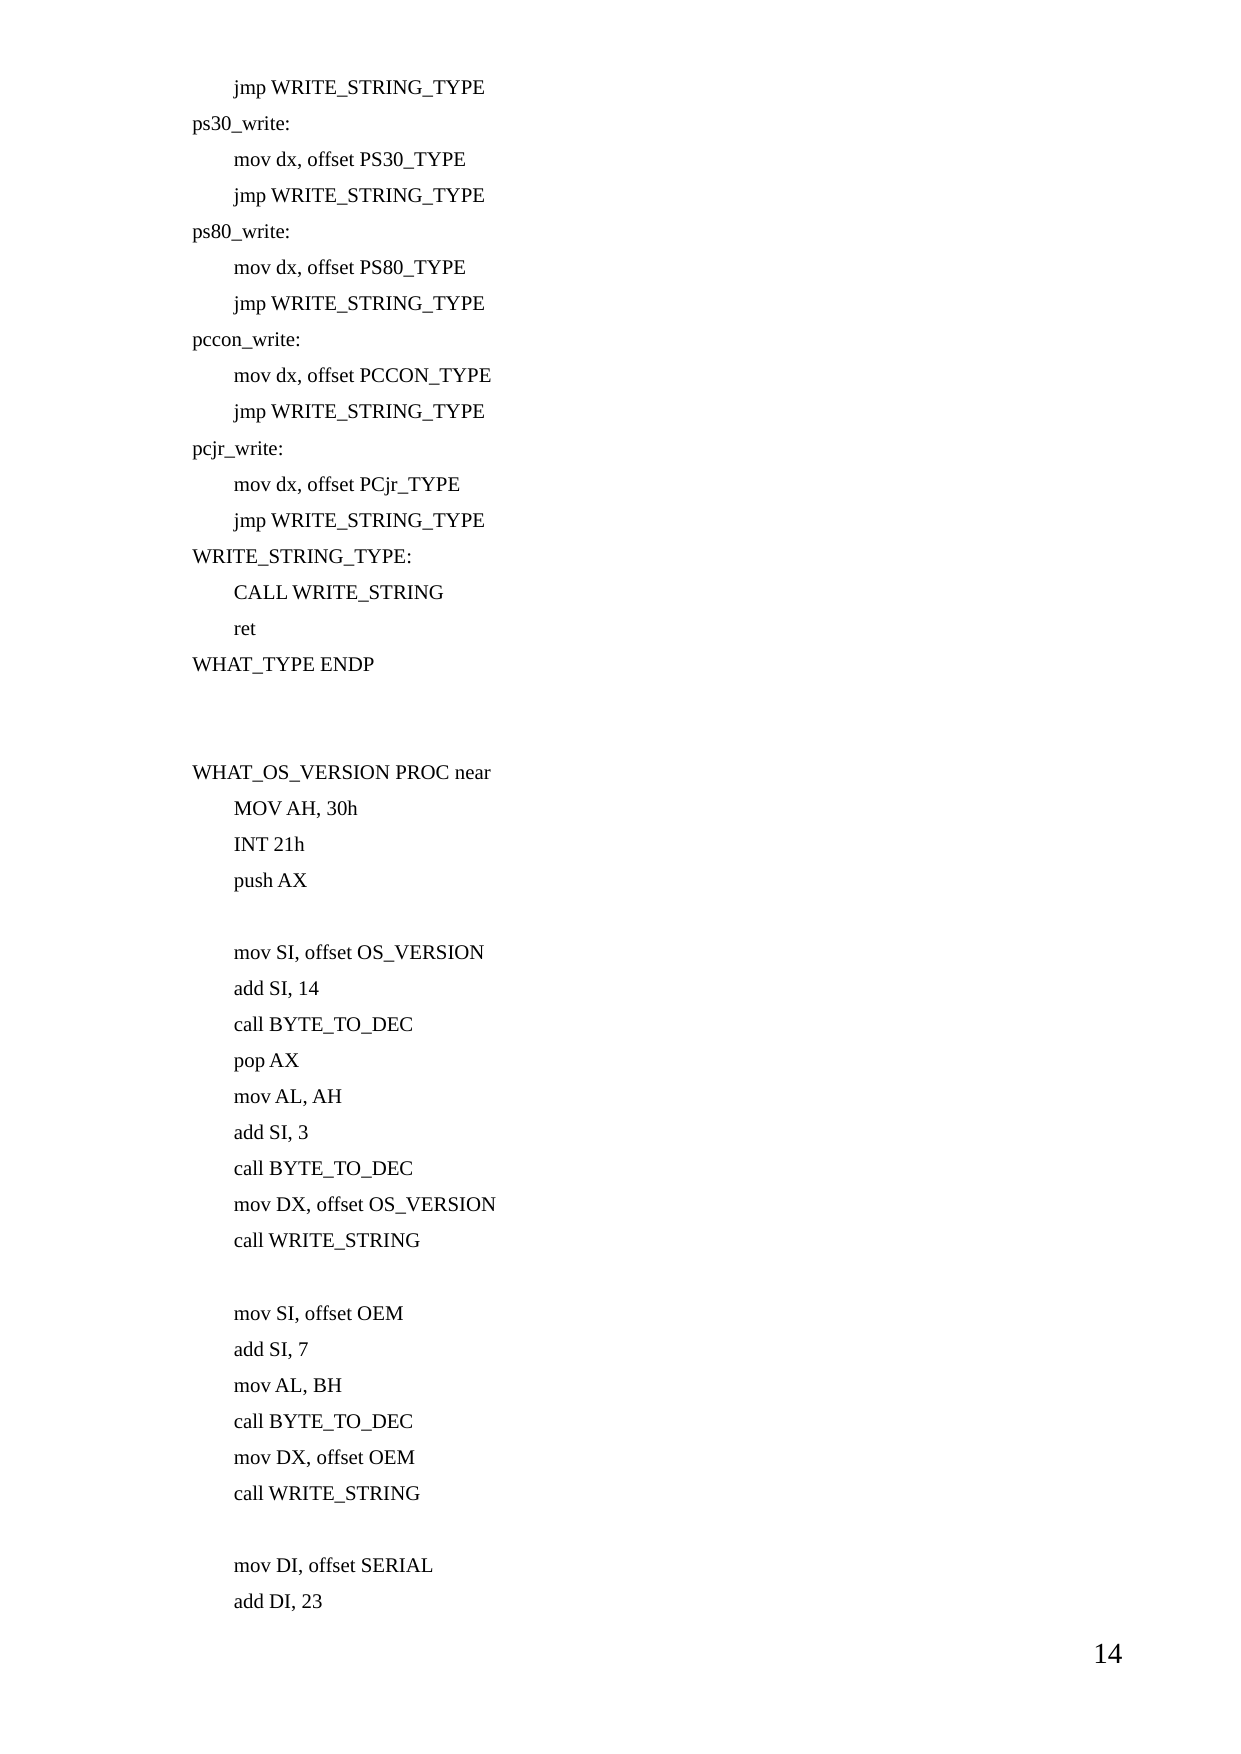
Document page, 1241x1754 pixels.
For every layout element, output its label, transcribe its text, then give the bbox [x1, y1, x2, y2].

text mov SI, offset OEM [118, 1300, 1122, 1324]
text CALL WRITE_STRING [118, 579, 1122, 604]
text mov AL, BH [118, 1372, 1122, 1397]
text WHAT_OS_VERSION PROC near [118, 760, 1122, 784]
text mov DI, offset SERIAL [118, 1553, 1122, 1577]
text add SI, 14 [118, 976, 1122, 1000]
text call BYTE_TO_DEC [118, 1156, 1122, 1180]
text mov dx, offset PCCON_TYPE [118, 363, 1122, 387]
text jmp WRITE_STRING_TYPE [118, 183, 1122, 207]
text call BYTE_TO_DEC [118, 1012, 1122, 1036]
text MOV AH, 30h [118, 796, 1122, 820]
text call WRITE_STRING [118, 1228, 1122, 1252]
text call WRITE_STRING [118, 1481, 1122, 1505]
text jmp WRITE_STRING_TYPE [118, 291, 1122, 315]
text ps30_write: [118, 111, 1122, 135]
text mov SI, offset OS_VERSION [118, 940, 1122, 964]
text mov DX, offset OS_VERSION [118, 1192, 1122, 1216]
text jmp WRITE_STRING_TYPE [118, 507, 1122, 532]
text pccon_write: [118, 327, 1122, 351]
text mov AL, AH [118, 1084, 1122, 1108]
text add DI, 23 [118, 1589, 1122, 1613]
text pop AX [118, 1048, 1122, 1072]
text mov dx, offset PCjr_TYPE [118, 471, 1122, 496]
text pcjr_write: [118, 435, 1122, 459]
text push AX [118, 868, 1122, 892]
text mov dx, offset PS30_TYPE [118, 147, 1122, 171]
text INT 21h [118, 832, 1122, 856]
text call BYTE_TO_DEC [118, 1408, 1122, 1433]
text jmp WRITE_STRING_TYPE [118, 75, 1122, 99]
text ps80_write: [118, 219, 1122, 243]
text add SI, 3 [118, 1120, 1122, 1144]
text WRITE_STRING_TYPE: [118, 543, 1122, 568]
text ret [118, 616, 1122, 640]
text mov dx, offset PS80_TYPE [118, 255, 1122, 279]
text mov DX, offset OEM [118, 1444, 1122, 1469]
text jmp WRITE_STRING_TYPE [118, 399, 1122, 423]
text WHAT_TYPE ENDP [118, 652, 1122, 676]
text add SI, 7 [118, 1336, 1122, 1361]
